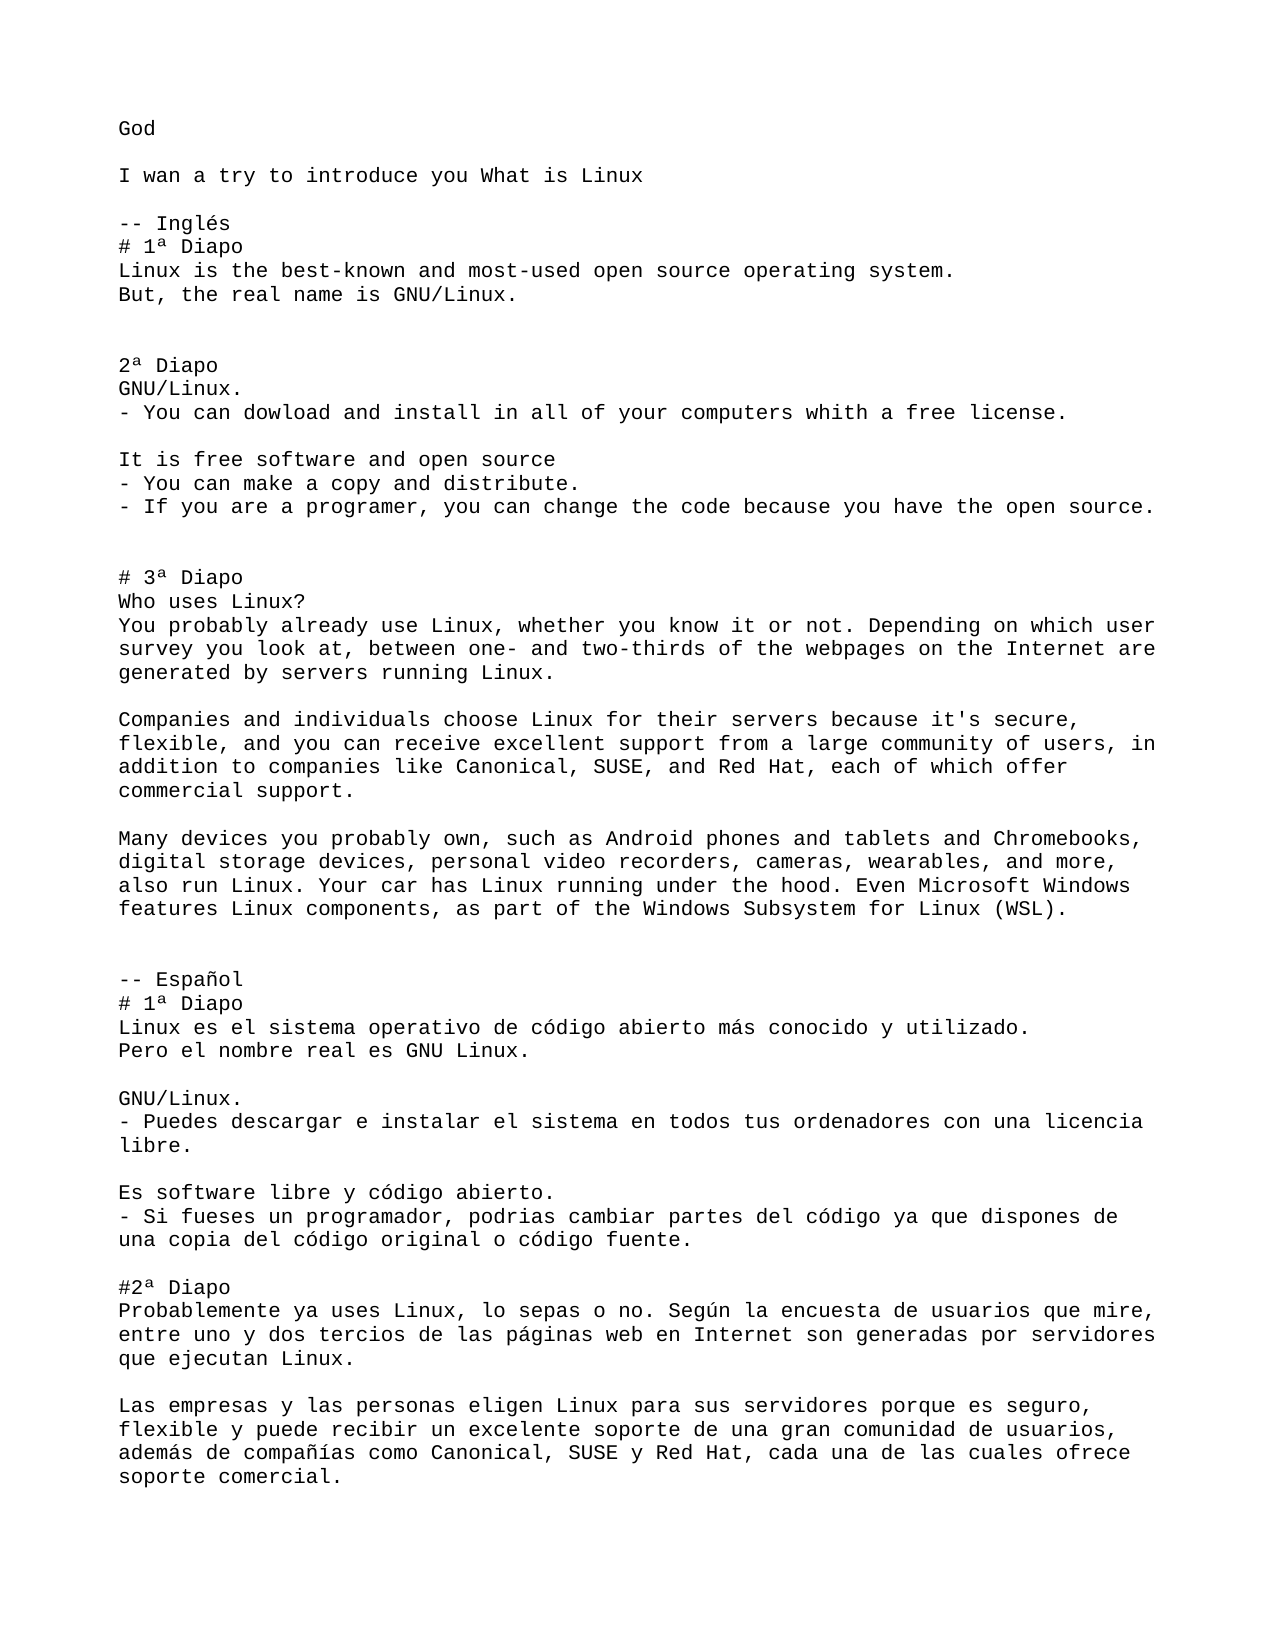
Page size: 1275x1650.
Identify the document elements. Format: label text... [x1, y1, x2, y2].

text - Si fueses un programador, podrias cambiar partes del código ya que dispones de una copia del código original o código fuente. [118, 1206, 1157, 1253]
text -- Español [118, 969, 1157, 993]
text # 3ª Diapo [118, 567, 1157, 591]
text # 1ª Diapo [118, 236, 1157, 260]
text Who uses Linux? [118, 591, 1157, 615]
text Many devices you probably own, such as Android phones and tablets and Chromebooks, digital storage devices, personal video recorders, cameras, wearables, and more, also run Linux. Your car has Linux running under the hood. Even Microsoft Windows features Linux components, as part of the Windows Subsystem for Linux (WSL). [118, 827, 1157, 922]
text God [118, 118, 1157, 142]
text You probably already use Linux, whether you know it or not. Depending on which user survey you look at, between one- and two-thirds of the webpages on the Internet are generated by servers running Linux. [118, 615, 1157, 686]
text GNU/Linux. [118, 1088, 1157, 1111]
text Pero el nombre real es GNU Linux. [118, 1040, 1157, 1064]
text Es software libre y código abierto. [118, 1182, 1157, 1206]
text - If you are a programer, you can change the code because you have the open source. [118, 496, 1157, 520]
text - You can dowload and install in all of your computers whith a free license. [118, 402, 1157, 426]
text #2ª Diapo [118, 1277, 1157, 1300]
text But, the real name is GNU/Linux. [118, 284, 1157, 307]
text -- Inglés [118, 213, 1157, 236]
text # 1ª Diapo [118, 993, 1157, 1017]
text Companies and individuals choose Linux for their servers because it's secure, flexible, and you can receive excellent support from a large community of users, in addition to companies like Canonical, SUSE, and Red Hat, each of which offer commercial support. [118, 709, 1157, 804]
text Linux es el sistema operativo de código abierto más conocido y utilizado. [118, 1017, 1157, 1040]
text Probablemente ya uses Linux, lo sepas o no. Según la encuesta de usuarios que mire, entre uno y dos tercios de las páginas web en Internet son generadas por servidores que ejecutan Linux. [118, 1300, 1157, 1371]
text GNU/Linux. [118, 378, 1157, 402]
text Las empresas y las personas eligen Linux para sus servidores porque es seguro, flexible y puede recibir un excelente soporte de una gran comunidad de usuarios, además de compañías como Canonical, SUSE y Red Hat, cada una de las cuales ofrece soporte comercial. [118, 1395, 1157, 1489]
text It is free software and open source [118, 449, 1157, 473]
text I wan a try to introduce you What is Linux [118, 165, 1157, 189]
text - Puedes descargar e instalar el sistema en todos tus ordenadores con una licencia libre. [118, 1111, 1157, 1158]
text - You can make a copy and distribute. [118, 473, 1157, 496]
text Linux is the best-known and most-used open source operating system. [118, 260, 1157, 284]
text 2ª Diapo [118, 354, 1157, 378]
